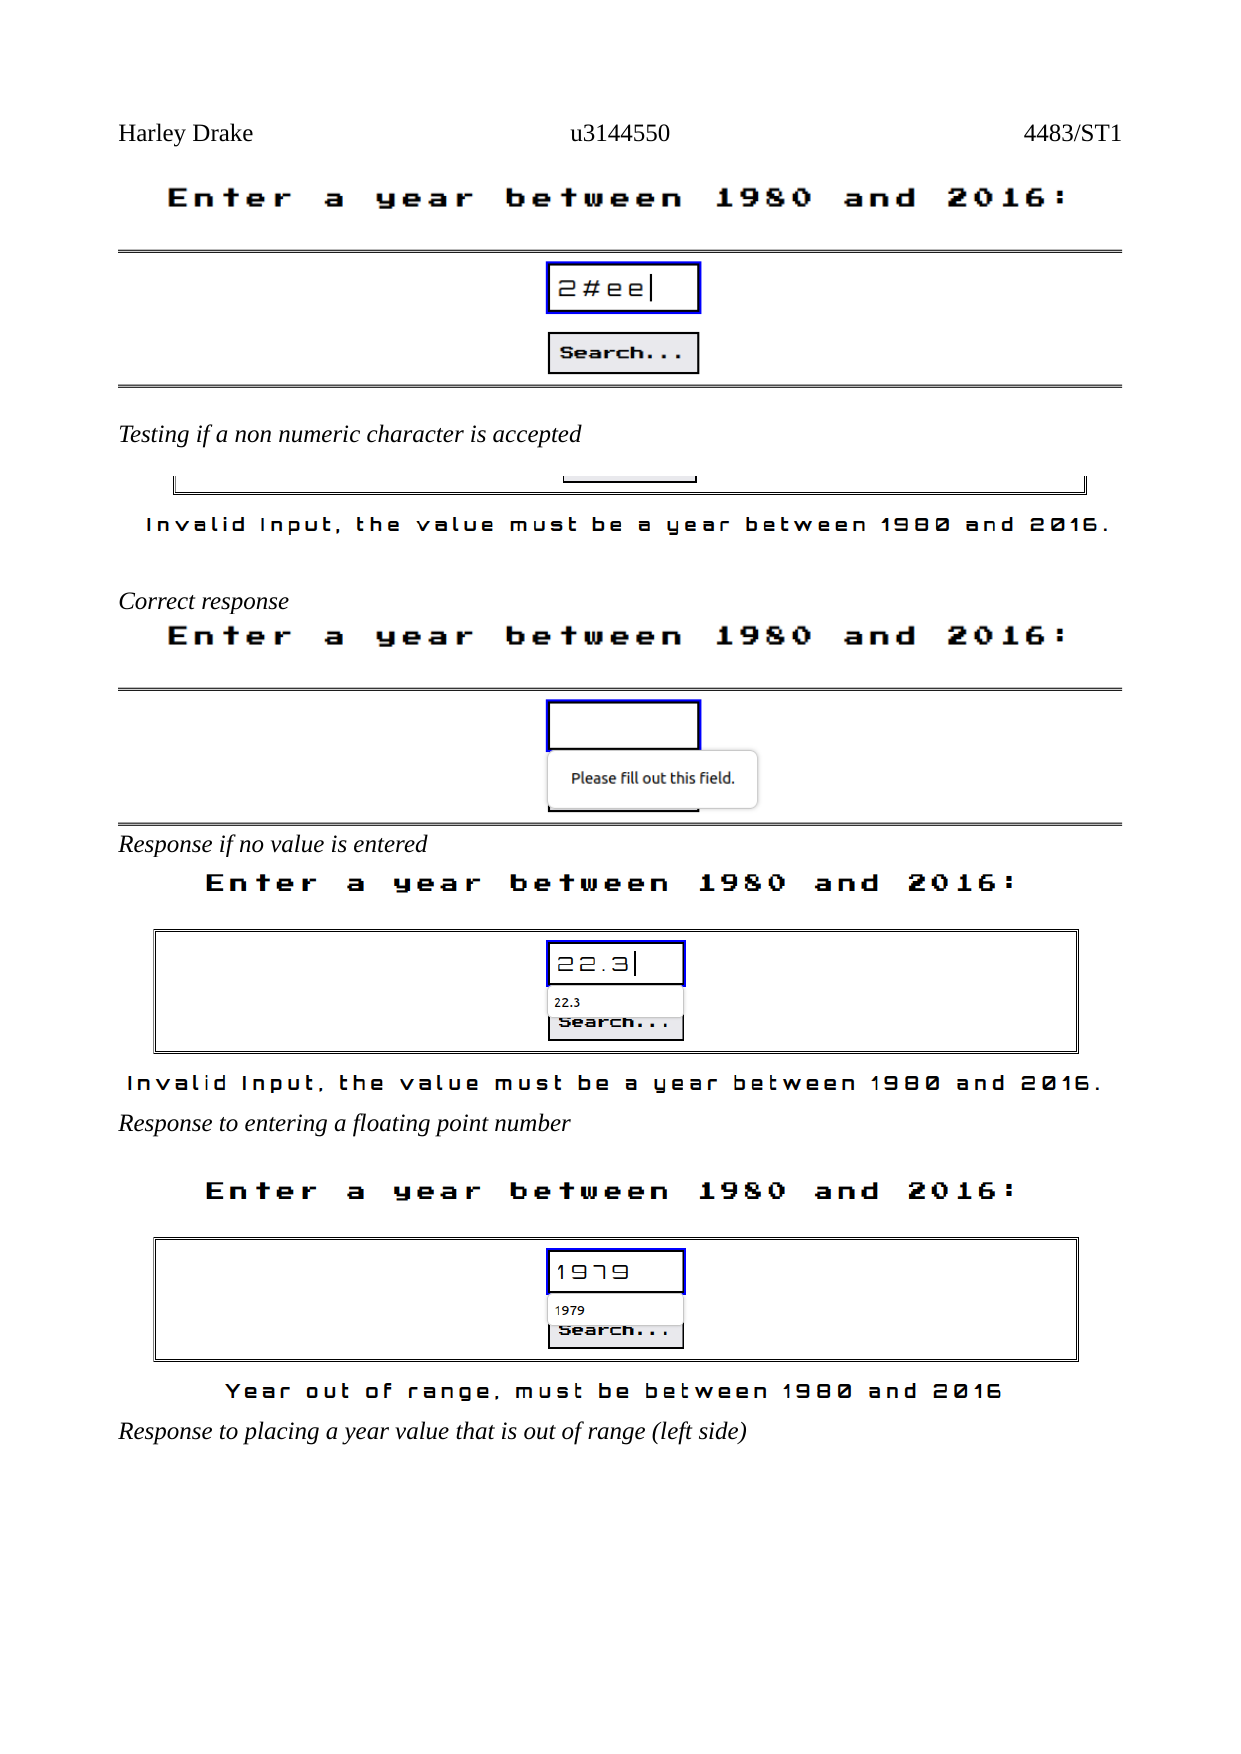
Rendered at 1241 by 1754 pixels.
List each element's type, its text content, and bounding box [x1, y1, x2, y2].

text Response to placing a year value that is out of range (left side) [118, 1416, 1122, 1445]
text Testing if a non numeric character is accepted [118, 419, 1122, 448]
picture [118, 476, 1123, 586]
text Response to entering a floating point number [118, 1108, 1122, 1137]
picture [118, 176, 1123, 391]
picture [118, 614, 1123, 829]
picture [118, 1165, 1123, 1416]
text Correct response [118, 586, 1122, 614]
picture [118, 857, 1123, 1108]
text Response if no value is entered [118, 829, 1122, 857]
